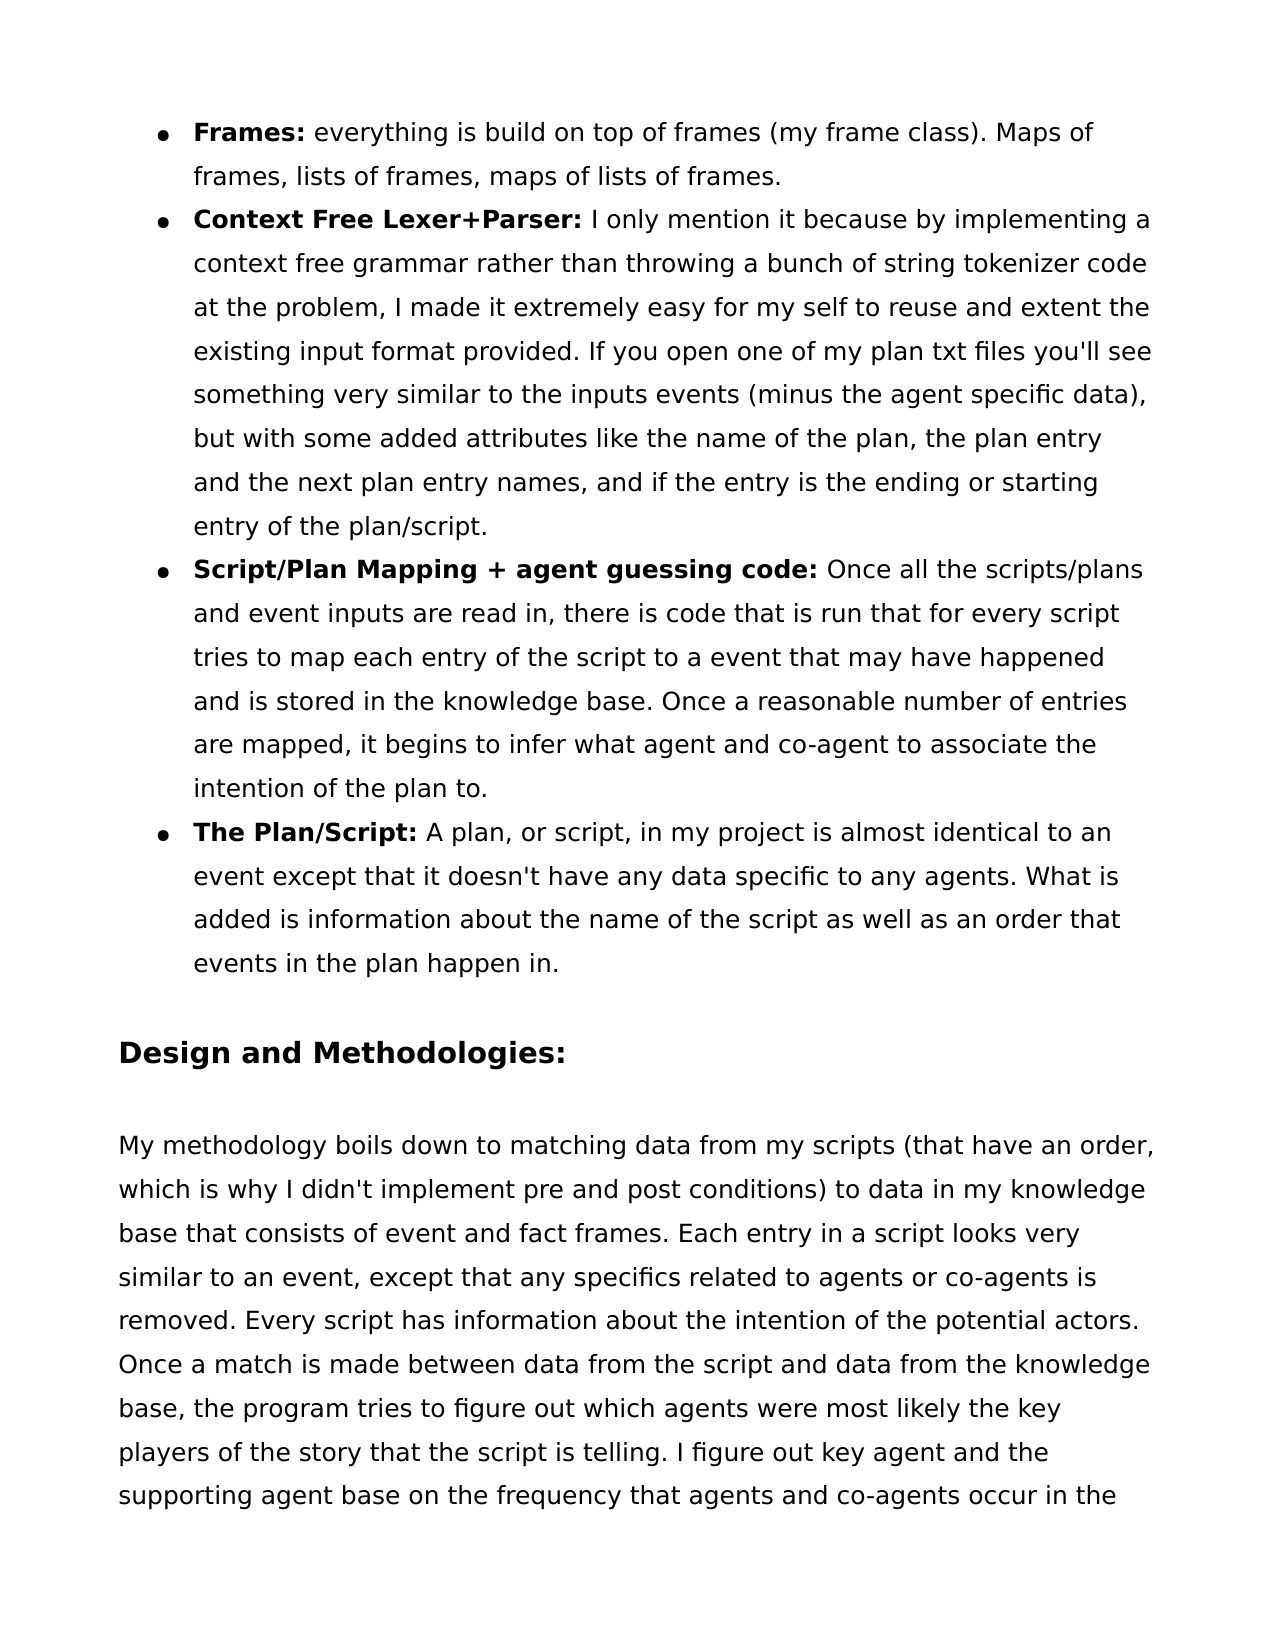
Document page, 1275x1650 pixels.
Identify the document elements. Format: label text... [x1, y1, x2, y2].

text My methodology boils down to matching data from my scripts (that have an order, which is why I didn't implement pre and post conditions) to data in my knowledge base that consists of event and fact frames. Each entry in a script looks very similar to an event, except that any specifics related to agents or co-agents is removed. Every script has information about the intention of the potential actors. Once a match is made between data from the script and data from the knowledge base, the program tries to figure out which agents were most likely the key players of the story that the script is telling. I figure out key agent and the supporting agent base on the frequency that agents and co-agents occur in the [118, 1132, 1157, 1511]
list Frames: everything is build on top of frames (my frame class). Maps of frames, lists of frames, maps of lists of frames. [156, 118, 1157, 191]
list Script/Plan Mapping + agent guessing code: Once all the scripts/plans and event inputs are read in, there is code that is run that for every script tries to map each entry of the script to a event that may have happened and is stored in the knowledge base. Once a reasonable number of entries are mapped, it begins to infer what agent and co-agent to associate the intention of the plan to. [156, 556, 1157, 803]
list The Plan/Script: A plan, or script, in my project is almost identical to an event except that it doesn't have any data specific to any agents. What is added is information about the name of the script as well as an order that events in the plan happen in. [156, 818, 1157, 978]
list Context Free Lexer+Parser: I only mention it because by implementing a context free grammar rather than throwing a bunch of string tokenizer code at the problem, I made it extremely easy for my self to reuse and extent the existing input format provided. If you open one of my plan txt files you'll see something very similar to the inputs events (minus the agent specific data), but with some added attributes like the name of the plan, the plan entry and the next plan entry names, and if the entry is the ending or starting entry of the plan/script. [156, 206, 1157, 541]
text Design and Methodologies: [118, 1037, 1157, 1071]
